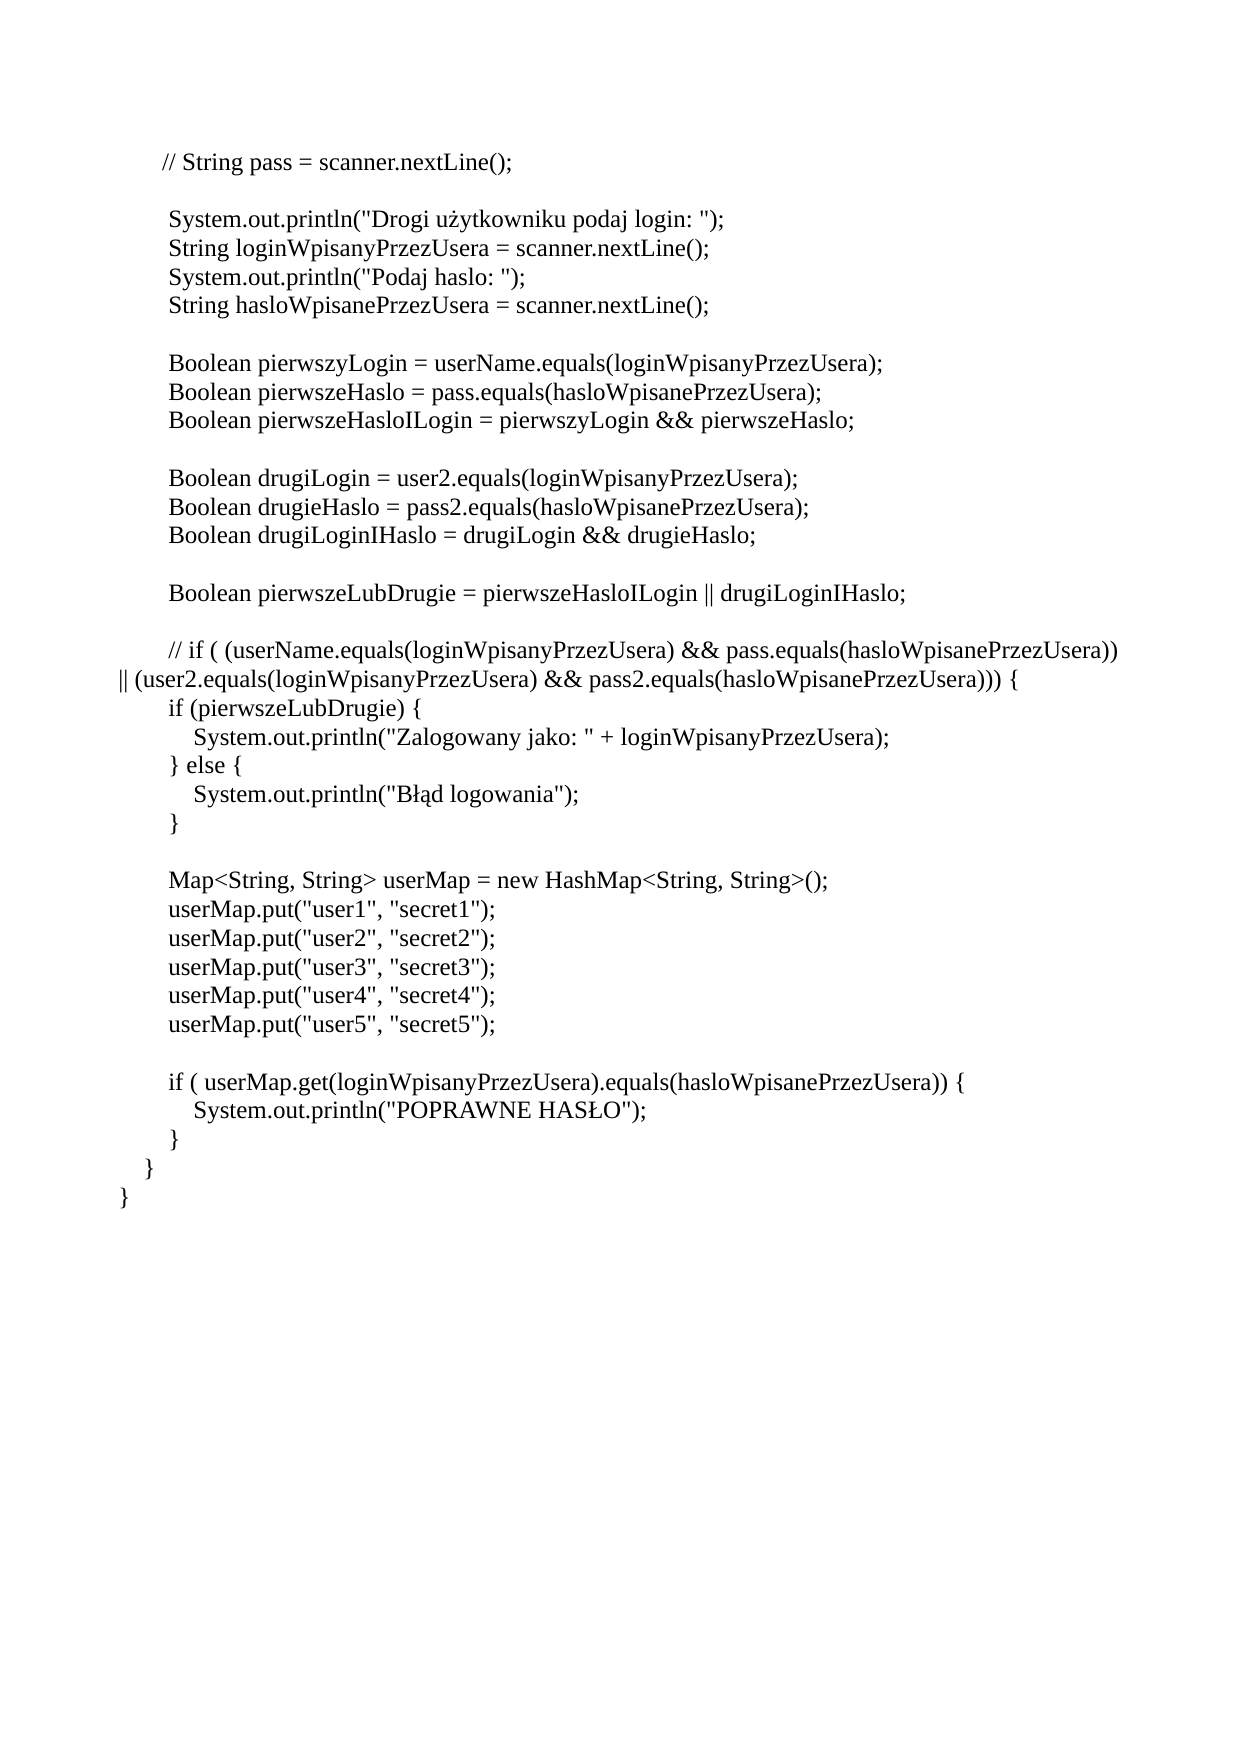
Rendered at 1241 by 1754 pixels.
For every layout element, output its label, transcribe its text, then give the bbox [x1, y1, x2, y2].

text Map<String, String> userMap = new HashMap<String, String>(); [118, 866, 1122, 894]
text System.out.println("Podaj haslo: "); [118, 262, 1122, 291]
text } [118, 808, 1122, 837]
text Boolean pierwszyLogin = userName.equals(loginWpisanyPrzezUsera); [118, 348, 1122, 377]
text userMap.put("user2", "secret2"); [118, 923, 1122, 952]
text Boolean drugiLoginIHaslo = drugiLogin && drugieHaslo; [118, 521, 1122, 549]
text // if ( (userName.equals(loginWpisanyPrzezUsera) && pass.equals(hasloWpisanePrzezUsera)) || (user2.equals(loginWpisanyPrzezUsera) && pass2.equals(hasloWpisanePrzezUsera))) { [118, 636, 1122, 693]
text } [118, 1124, 1122, 1153]
text Boolean pierwszeHaslo = pass.equals(hasloWpisanePrzezUsera); [118, 377, 1122, 406]
text userMap.put("user3", "secret3"); [118, 952, 1122, 981]
text System.out.println("Błąd logowania"); [118, 779, 1122, 808]
text userMap.put("user1", "secret1"); [118, 894, 1122, 923]
text Boolean drugieHaslo = pass2.equals(hasloWpisanePrzezUsera); [118, 492, 1122, 521]
text userMap.put("user5", "secret5"); [118, 1009, 1122, 1038]
text System.out.println("Drogi użytkowniku podaj login: "); [118, 204, 1122, 233]
text String hasloWpisanePrzezUsera = scanner.nextLine(); [118, 291, 1122, 319]
text } else { [118, 751, 1122, 779]
text // String pass = scanner.nextLine(); [118, 147, 1122, 176]
text Boolean pierwszeHasloILogin = pierwszyLogin && pierwszeHaslo; [118, 406, 1122, 434]
text if (pierwszeLubDrugie) { [118, 693, 1122, 722]
text if ( userMap.get(loginWpisanyPrzezUsera).equals(hasloWpisanePrzezUsera)) { [118, 1067, 1122, 1096]
text } [118, 1182, 1122, 1211]
text Boolean pierwszeLubDrugie = pierwszeHasloILogin || drugiLoginIHaslo; [118, 578, 1122, 607]
text } [118, 1153, 1122, 1182]
text userMap.put("user4", "secret4"); [118, 981, 1122, 1009]
text System.out.println("Zalogowany jako: " + loginWpisanyPrzezUsera); [118, 722, 1122, 751]
text System.out.println("POPRAWNE HASŁO"); [118, 1096, 1122, 1124]
text Boolean drugiLogin = user2.equals(loginWpisanyPrzezUsera); [118, 463, 1122, 492]
text String loginWpisanyPrzezUsera = scanner.nextLine(); [118, 233, 1122, 262]
